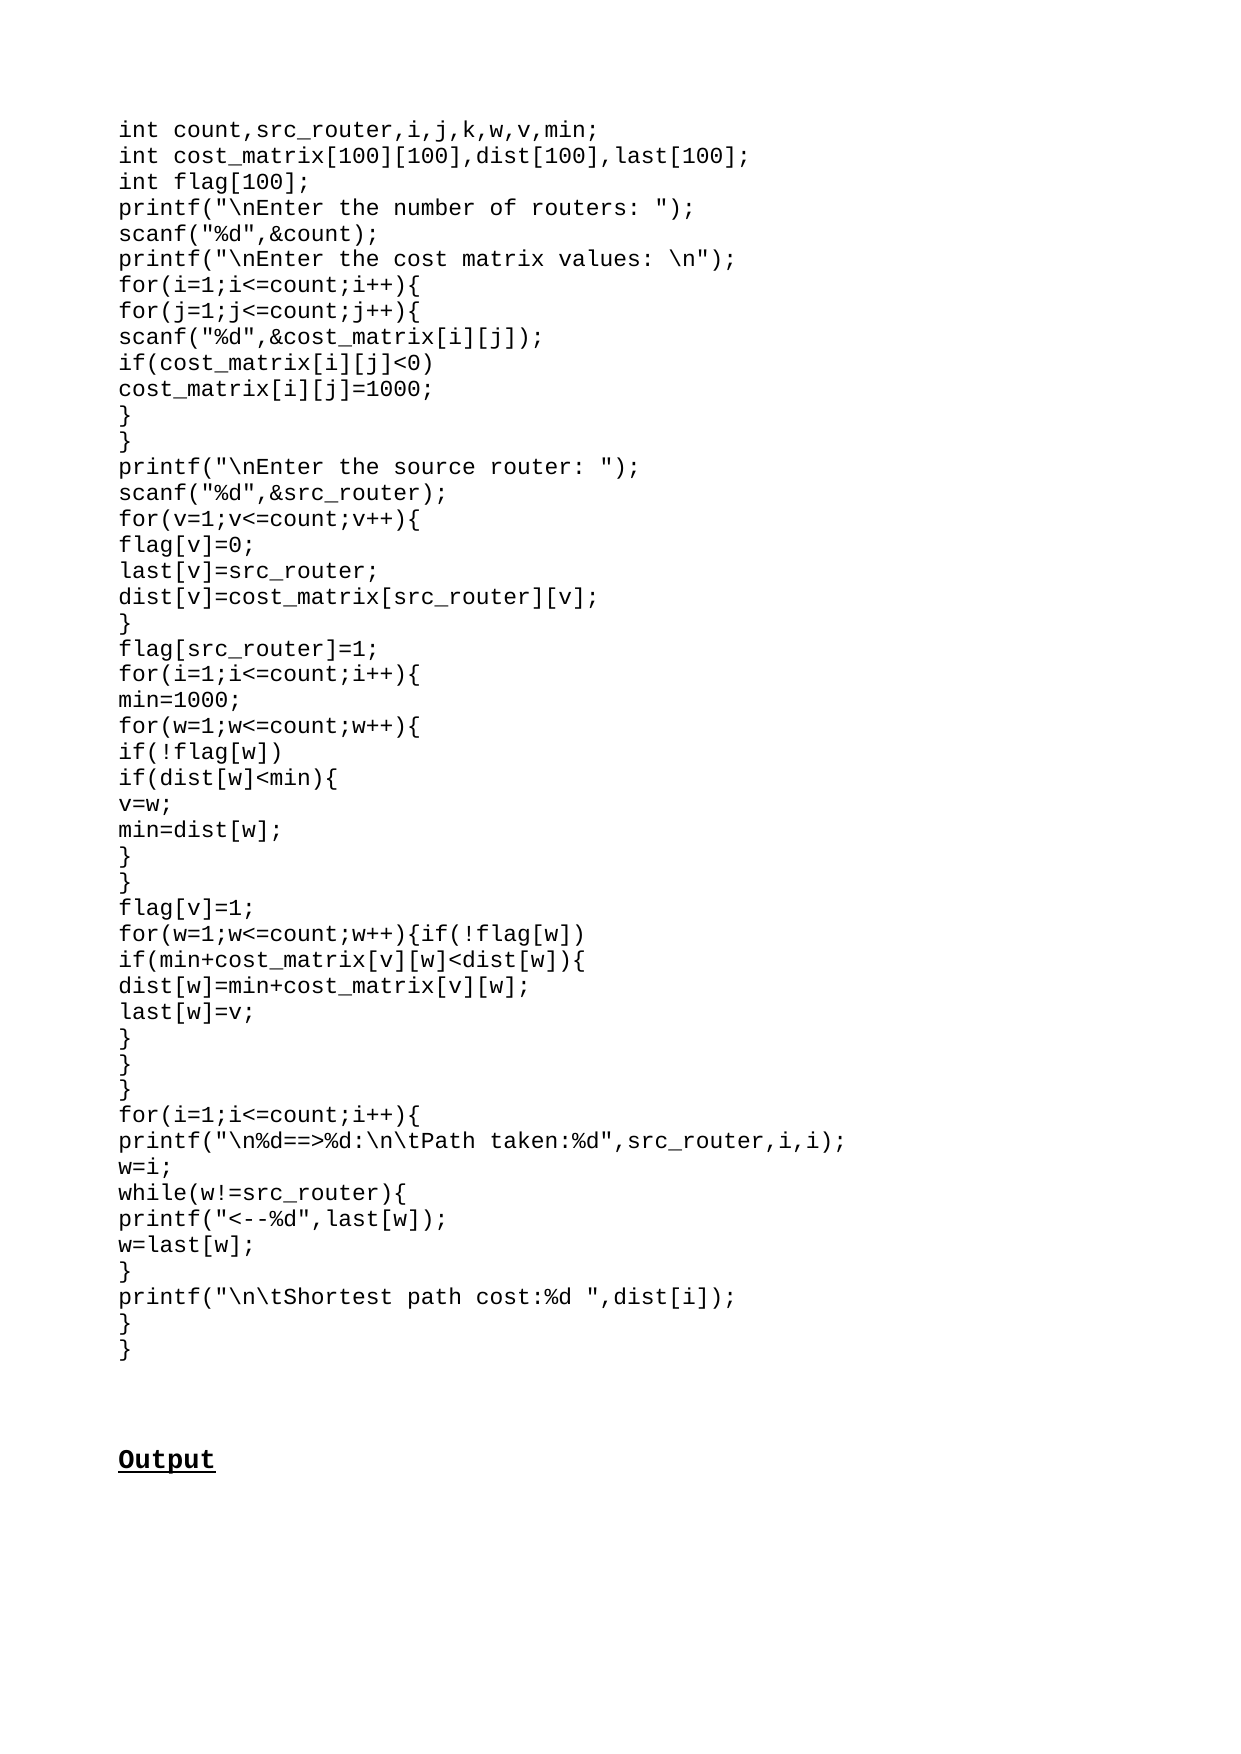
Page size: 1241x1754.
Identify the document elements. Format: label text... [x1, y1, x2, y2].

text flag[src_router]=1; [118, 637, 1122, 663]
text printf("\nEnter the number of routers: "); [118, 196, 1122, 222]
text w=last[w]; [118, 1233, 1122, 1259]
text for(w=1;w<=count;w++){ [118, 715, 1122, 741]
text last[v]=src_router; [118, 559, 1122, 585]
text min=1000; [118, 689, 1122, 715]
text dist[v]=cost_matrix[src_router][v]; [118, 585, 1122, 611]
text int flag[100]; [118, 170, 1122, 196]
text v=w; [118, 792, 1122, 818]
text scanf("%d",&cost_matrix[i][j]); [118, 326, 1122, 352]
text scanf("%d",&count); [118, 222, 1122, 248]
text if(!flag[w]) [118, 741, 1122, 767]
text } [118, 1311, 1122, 1337]
text } [118, 1026, 1122, 1052]
text printf("<--%d",last[w]); [118, 1207, 1122, 1233]
text min=dist[w]; [118, 818, 1122, 844]
text for(i=1;i<=count;i++){ [118, 663, 1122, 689]
text if(dist[w]<min){ [118, 767, 1122, 792]
text printf("\n\tShortest path cost:%d ",dist[i]); [118, 1285, 1122, 1311]
text } [118, 1259, 1122, 1285]
text dist[w]=min+cost_matrix[v][w]; [118, 974, 1122, 1000]
text last[w]=v; [118, 1000, 1122, 1026]
text Output [118, 1446, 1122, 1476]
text for(j=1;j<=count;j++){ [118, 300, 1122, 326]
text while(w!=src_router){ [118, 1182, 1122, 1207]
text flag[v]=1; [118, 896, 1122, 922]
text } [118, 870, 1122, 896]
text if(min+cost_matrix[v][w]<dist[w]){ [118, 948, 1122, 974]
text } [118, 429, 1122, 455]
text for(w=1;w<=count;w++){if(!flag[w]) [118, 922, 1122, 948]
text printf("\nEnter the cost matrix values: \n"); [118, 248, 1122, 274]
text } [118, 611, 1122, 637]
text scanf("%d",&src_router); [118, 481, 1122, 507]
text cost_matrix[i][j]=1000; [118, 377, 1122, 403]
text printf("\n%d==>%d:\n\tPath taken:%d",src_router,i,i); [118, 1130, 1122, 1156]
text } [118, 844, 1122, 870]
text int count,src_router,i,j,k,w,v,min; [118, 118, 1122, 144]
text printf("\nEnter the source router: "); [118, 455, 1122, 481]
text } [118, 403, 1122, 429]
text int cost_matrix[100][100],dist[100],last[100]; [118, 144, 1122, 170]
text for(i=1;i<=count;i++){ [118, 274, 1122, 300]
text flag[v]=0; [118, 533, 1122, 559]
text } [118, 1052, 1122, 1078]
text if(cost_matrix[i][j]<0) [118, 352, 1122, 377]
text for(i=1;i<=count;i++){ [118, 1104, 1122, 1130]
text } [118, 1337, 1122, 1363]
text w=i; [118, 1156, 1122, 1182]
text } [118, 1078, 1122, 1104]
text for(v=1;v<=count;v++){ [118, 507, 1122, 533]
